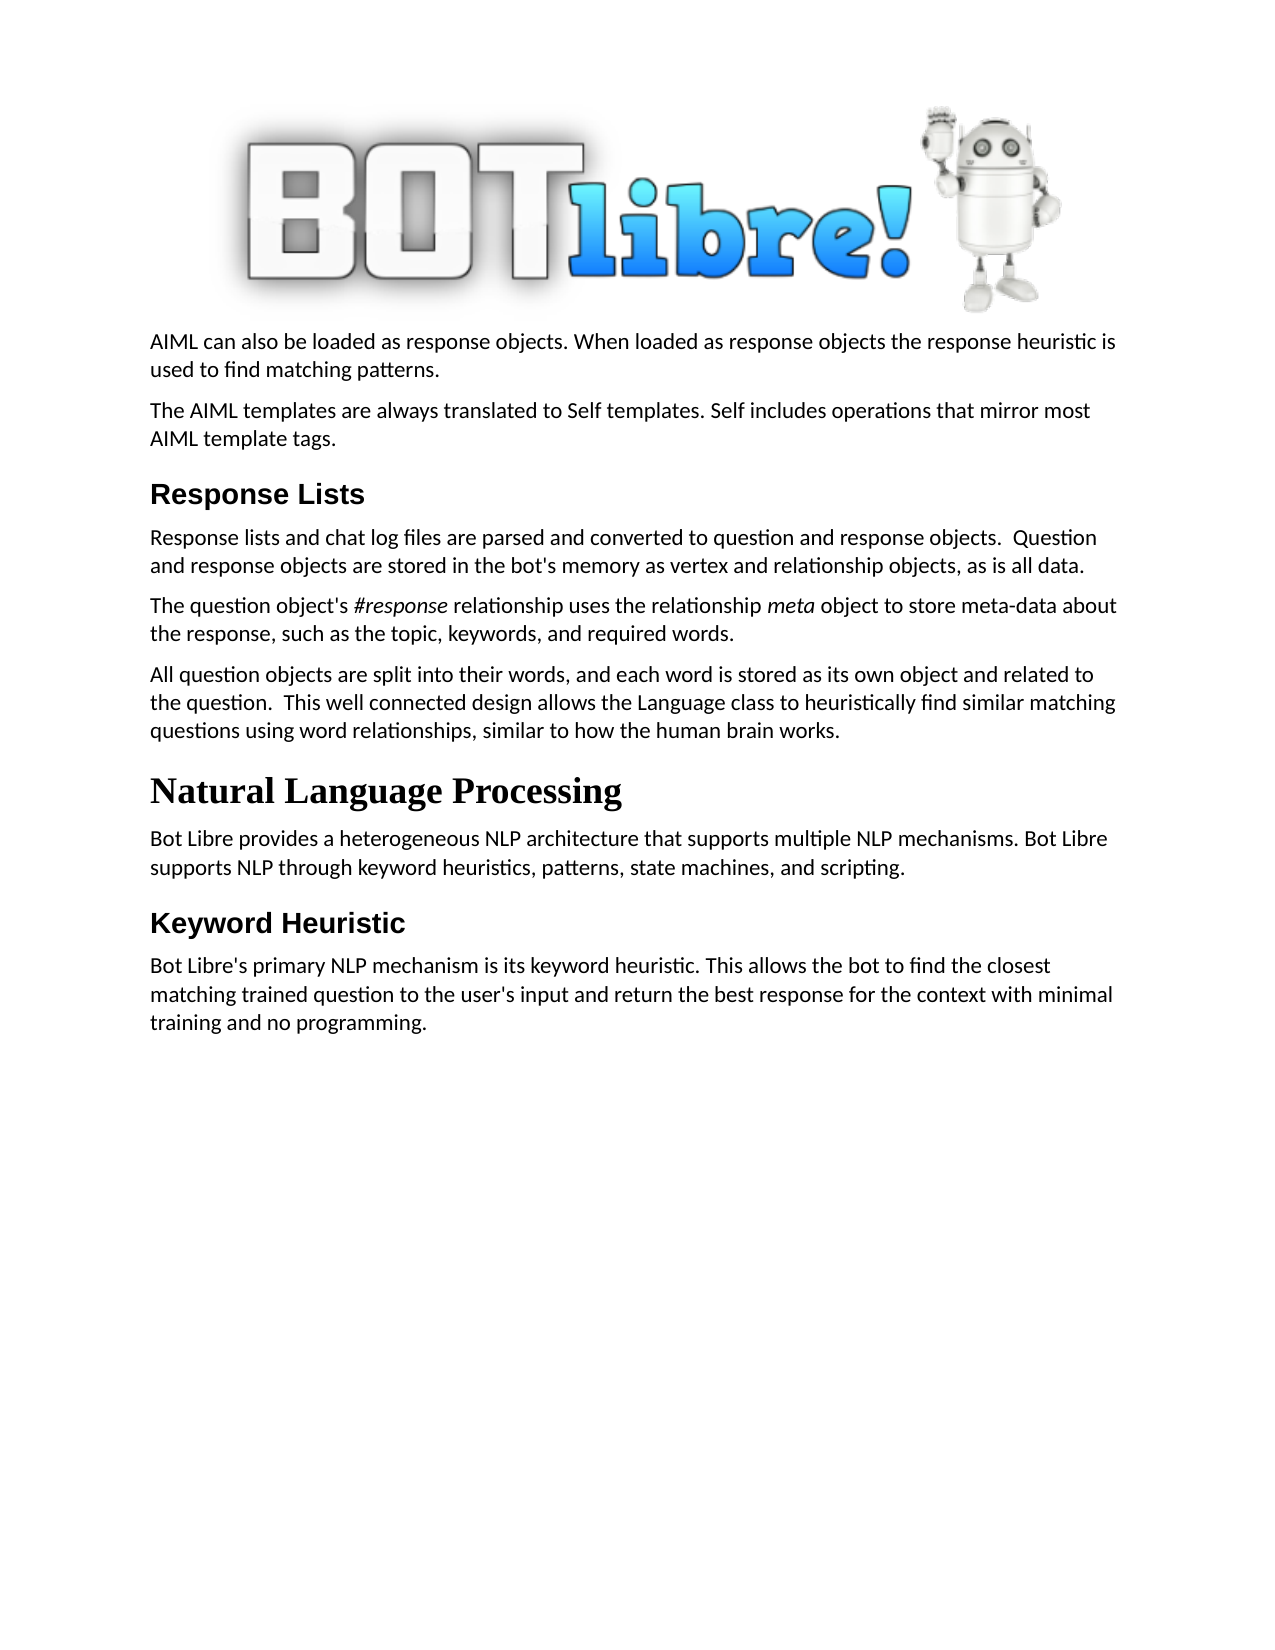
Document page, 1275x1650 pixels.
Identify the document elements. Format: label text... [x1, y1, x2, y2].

picture [207, 103, 1068, 321]
text Bot Libre's primary NLP mechanism is its keyword heuristic. This allows the bot to find the closest matching trained question to the user's input and return the best response for the context with minimal training and no programming. [150, 952, 1125, 1036]
text Bot Libre provides a heterogeneous NLP architecture that supports multiple NLP mechanisms. Bot Libre supports NLP through keyword heuristics, patterns, state machines, and scripting. [150, 824, 1125, 881]
subtitle Keyword Heuristic [150, 906, 1125, 939]
text The AIML templates are always translated to Self templates. Self includes operations that mirror most AIML template tags. [150, 396, 1125, 452]
text AIML can also be loaded as response objects. When loaded as response objects the response heuristic is used to find matching patterns. [150, 327, 1125, 383]
subtitle Response Lists [150, 477, 1125, 510]
text All question objects are split into their words, and each word is stored as its own object and related to the question. This well connected design allows the Language class to heuristically find similar matching questions using word relationships, similar to how the human brain works. [150, 660, 1125, 744]
text The question object's #response relationship uses the relationship meta object to store meta-data about the response, such as the topic, keywords, and required words. [150, 591, 1125, 647]
subtitle Natural Language Processing [150, 769, 1125, 812]
text Response lists and chat log files are parsed and converted to question and response objects. Question and response objects are stored in the bot's memory as vertex and relationship objects, as is all data. [150, 523, 1125, 579]
